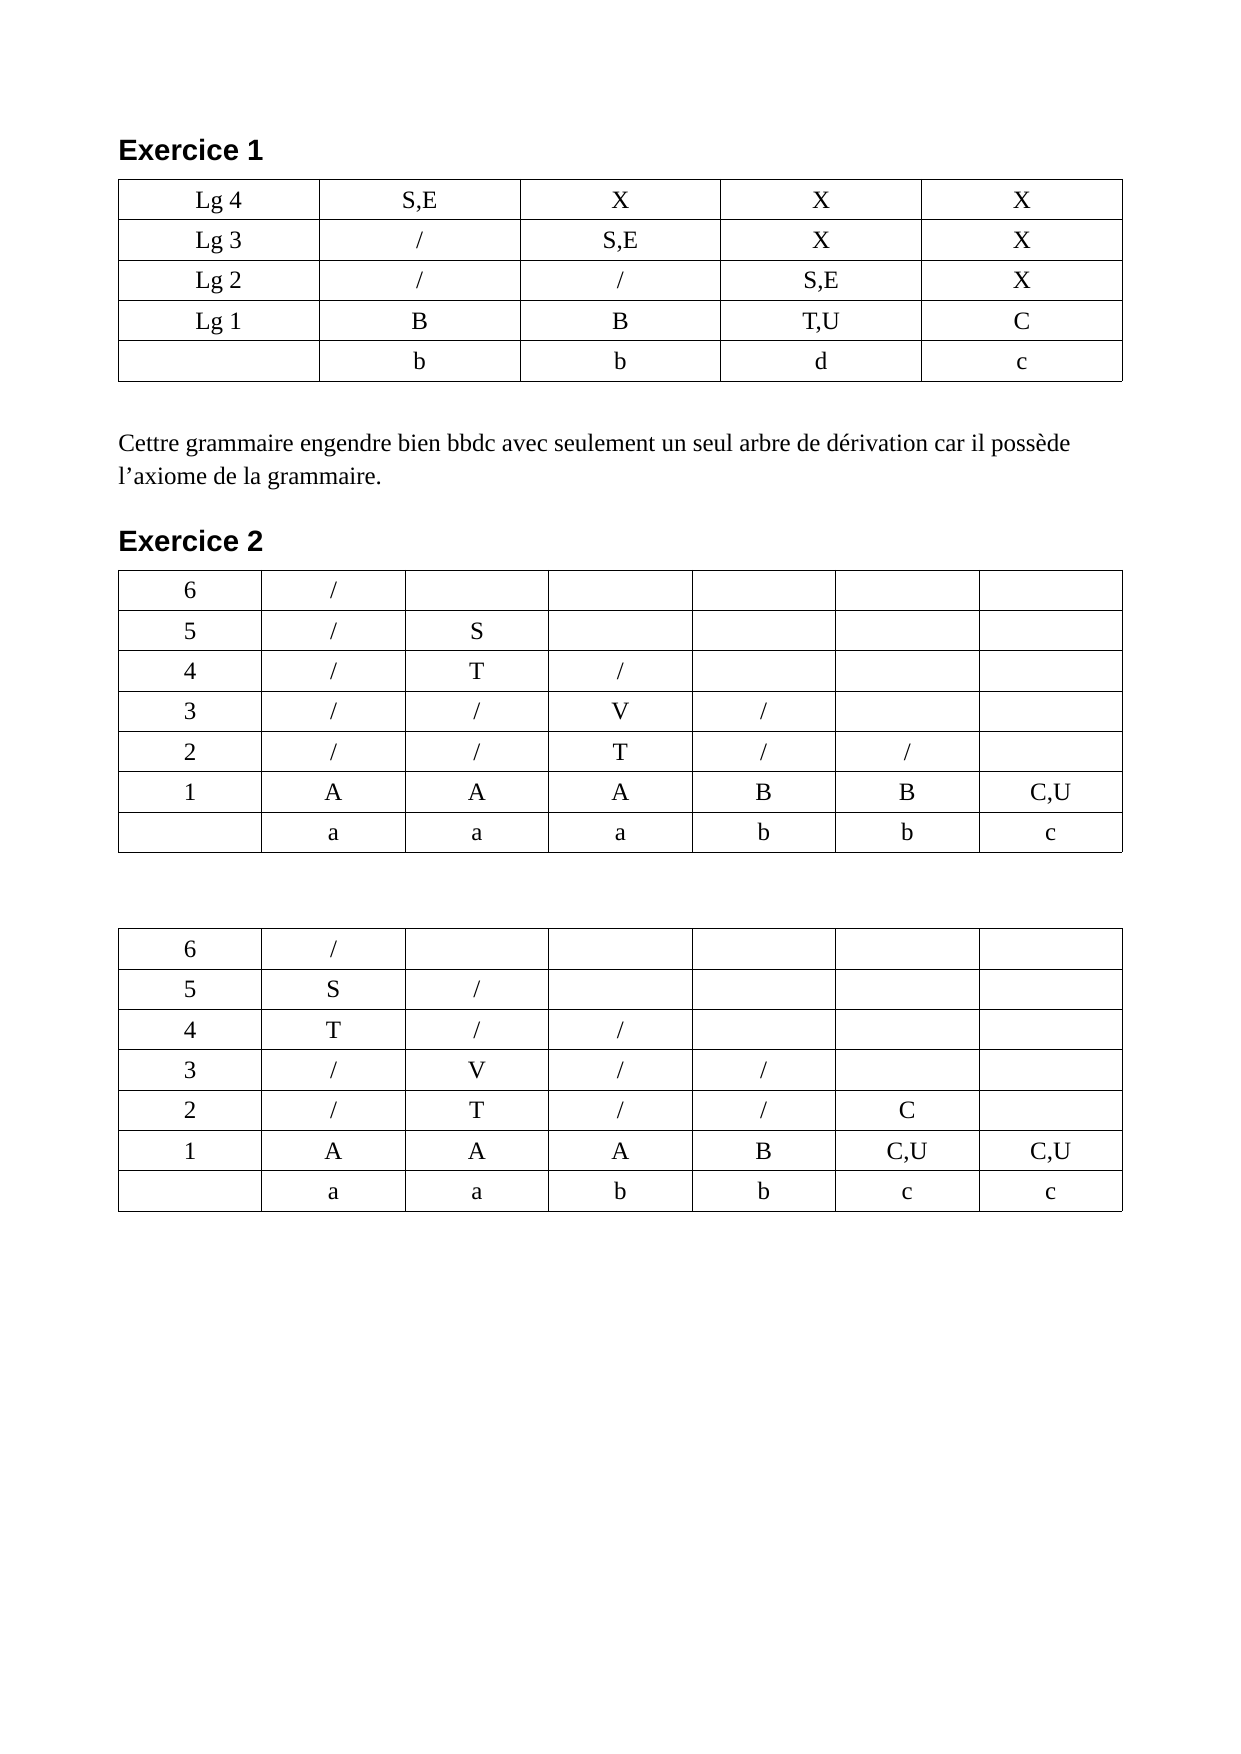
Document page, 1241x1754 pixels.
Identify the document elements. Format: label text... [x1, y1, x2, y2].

table_cell 3 [119, 1050, 261, 1089]
table_cell T [549, 732, 692, 771]
table_cell Lg 3 [119, 220, 319, 259]
table_cell / [836, 732, 979, 771]
table_cell a [262, 813, 405, 852]
table_cell A [549, 1131, 692, 1170]
table_cell 4 [119, 1010, 261, 1049]
table_cell 4 [119, 651, 261, 691]
table_header [406, 929, 548, 969]
table_cell [119, 341, 319, 381]
table_cell V [549, 692, 692, 731]
table_header Lg 4 [119, 180, 319, 219]
table_cell c [980, 1171, 1122, 1211]
table_cell C,U [980, 772, 1122, 812]
table_cell 2 [119, 732, 261, 771]
table_cell V [406, 1050, 548, 1089]
table_cell A [549, 772, 692, 812]
table_cell [980, 1010, 1122, 1049]
table_cell b [320, 341, 520, 381]
table_cell [980, 732, 1122, 771]
table_cell / [320, 220, 520, 259]
table_cell [693, 611, 835, 650]
table_cell d [721, 341, 921, 381]
table_cell [693, 651, 835, 691]
table_cell X [721, 220, 921, 259]
table_cell a [262, 1171, 405, 1211]
table_cell [549, 611, 692, 650]
subtitle Exercice 1 [118, 133, 1122, 166]
table_header / [262, 571, 405, 610]
table_cell C [836, 1091, 979, 1130]
table_cell c [922, 341, 1122, 381]
table_header [980, 929, 1122, 969]
table_cell / [262, 732, 405, 771]
table_cell Lg 1 [119, 301, 319, 340]
table_cell 3 [119, 692, 261, 731]
table_cell / [262, 611, 405, 650]
table_cell A [406, 772, 548, 812]
table_header X [721, 180, 921, 219]
table_cell S,E [721, 261, 921, 300]
table_cell / [693, 1091, 835, 1130]
table_cell / [549, 1091, 692, 1130]
table_cell / [406, 1010, 548, 1049]
table_cell b [836, 813, 979, 852]
table_cell [836, 651, 979, 691]
table_cell 5 [119, 611, 261, 650]
table_cell B [693, 772, 835, 812]
table_header [549, 571, 692, 610]
table_cell [119, 1171, 261, 1211]
table_header X [922, 180, 1122, 219]
table_header X [521, 180, 720, 219]
table_header [693, 571, 835, 610]
table_cell / [521, 261, 720, 300]
table_cell X [922, 220, 1122, 259]
table_cell / [406, 692, 548, 731]
table_header [836, 929, 979, 969]
table_cell A [406, 1131, 548, 1170]
table_cell C,U [980, 1131, 1122, 1170]
table_cell T [406, 651, 548, 691]
table_cell 1 [119, 1131, 261, 1170]
table_cell [119, 813, 261, 852]
table_cell [980, 611, 1122, 650]
table_cell S [262, 970, 405, 1009]
table_cell / [549, 651, 692, 691]
table_cell [549, 970, 692, 1009]
table_cell C [922, 301, 1122, 340]
table_cell 2 [119, 1091, 261, 1130]
table_cell / [262, 1091, 405, 1130]
table_cell / [549, 1050, 692, 1089]
table_cell b [549, 1171, 692, 1211]
table_cell / [406, 732, 548, 771]
table_cell B [320, 301, 520, 340]
table_header 6 [119, 571, 261, 610]
table_cell / [693, 1050, 835, 1089]
table_cell [980, 1050, 1122, 1089]
table_cell [980, 970, 1122, 1009]
table_header [836, 571, 979, 610]
table_cell S,E [521, 220, 720, 259]
table_cell [836, 692, 979, 731]
table_header / [262, 929, 405, 969]
table_cell T,U [721, 301, 921, 340]
table_header 6 [119, 929, 261, 969]
table_header [693, 929, 835, 969]
table_cell b [521, 341, 720, 381]
table_cell T [406, 1091, 548, 1130]
table_cell / [549, 1010, 692, 1049]
table_cell 5 [119, 970, 261, 1009]
table_cell X [922, 261, 1122, 300]
table_cell [980, 651, 1122, 691]
table_cell a [406, 813, 548, 852]
table_cell a [549, 813, 692, 852]
table_cell Lg 2 [119, 261, 319, 300]
table_cell / [262, 651, 405, 691]
table_cell / [693, 732, 835, 771]
table_header [549, 929, 692, 969]
table_header [980, 571, 1122, 610]
table_cell c [836, 1171, 979, 1211]
table_cell S [406, 611, 548, 650]
table_cell B [836, 772, 979, 812]
table_cell A [262, 772, 405, 812]
table_cell [693, 970, 835, 1009]
table_cell B [521, 301, 720, 340]
table_cell A [262, 1131, 405, 1170]
subtitle Exercice 2 [118, 523, 1122, 557]
table_cell a [406, 1171, 548, 1211]
table_cell b [693, 1171, 835, 1211]
table_header [406, 571, 548, 610]
table_cell C,U [836, 1131, 979, 1170]
table_cell [836, 1050, 979, 1089]
table_cell [836, 1010, 979, 1049]
text Cettre grammaire engendre bien bbdc avec seulement un seul arbre de dérivation car il possède l’axiome de la grammaire. [118, 428, 1122, 490]
table_cell 1 [119, 772, 261, 812]
table_cell B [693, 1131, 835, 1170]
table_cell [836, 970, 979, 1009]
table_cell c [980, 813, 1122, 852]
table_cell [980, 1091, 1122, 1130]
table_cell / [262, 692, 405, 731]
table_cell [836, 611, 979, 650]
table_cell [980, 692, 1122, 731]
table_cell / [406, 970, 548, 1009]
table_cell T [262, 1010, 405, 1049]
table_cell b [693, 813, 835, 852]
table_cell / [693, 692, 835, 731]
table_cell [693, 1010, 835, 1049]
table_cell / [262, 1050, 405, 1089]
table_cell / [320, 261, 520, 300]
table_header S,E [320, 180, 520, 219]
